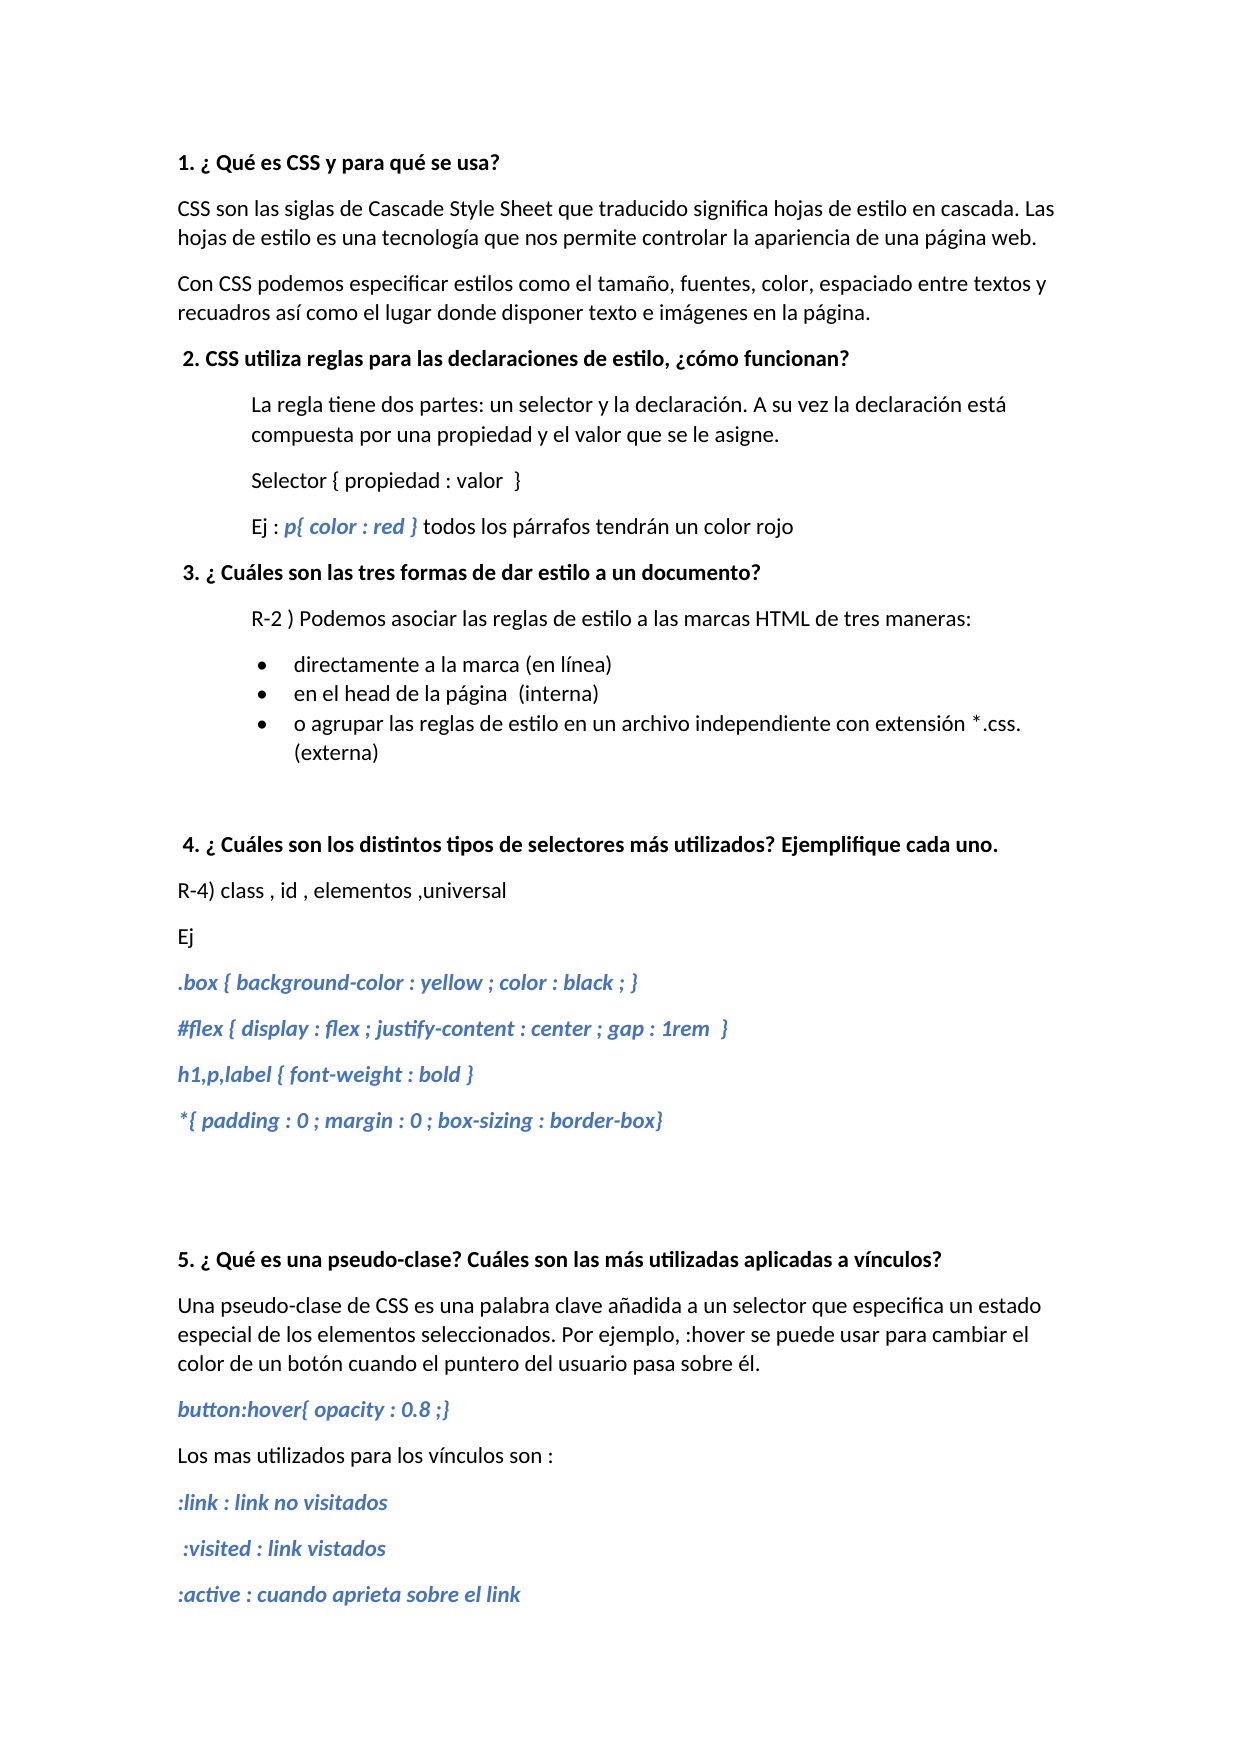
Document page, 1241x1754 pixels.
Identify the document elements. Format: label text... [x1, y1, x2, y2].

text :visited : link vistados [177, 1534, 1063, 1562]
text 1. ¿ Qué es CSS y para qué se usa? [177, 148, 1063, 176]
text R-4) class , id , elementos ,universal [177, 876, 1063, 904]
text La regla tiene dos partes: un selector y la declaración. A su vez la declaración está compuesta por una propiedad y el valor que se le asigne. [251, 391, 1063, 448]
text Ej [177, 922, 1063, 950]
text 4. ¿ Cuáles son los distintos tipos de selectores más utilizados? Ejemplifique cada uno. [177, 830, 1063, 858]
text :link : link no visitados [177, 1488, 1063, 1516]
text .box { background-color : yellow ; color : black ; } [177, 968, 1063, 996]
text Los mas utilizados para los vínculos son : [177, 1442, 1063, 1469]
text *{ padding : 0 ; margin : 0 ; box-sizing : border-box} [177, 1107, 1063, 1134]
list directamente a la marca (en línea) [256, 650, 1063, 678]
list o agrupar las reglas de estilo en un archivo independiente con extensión *.css. (externa) [256, 709, 1063, 766]
text Con CSS podemos especificar estilos como el tamaño, fuentes, color, espaciado entre textos y recuadros así como el lugar donde disponer texto e imágenes en la página. [177, 269, 1063, 326]
text button:hover{ opacity : 0.8 ;} [177, 1396, 1063, 1423]
text 2. CSS utiliza reglas para las declaraciones de estilo, ¿cómo funcionan? [177, 344, 1063, 372]
text :active : cuando aprieta sobre el link [177, 1580, 1063, 1608]
text 3. ¿ Cuáles son las tres formas de dar estilo a un documento? [177, 558, 1063, 586]
text R-2 ) Podemos asociar las reglas de estilo a las marcas HTML de tres maneras: [251, 604, 1063, 632]
text Selector { propiedad : valor } [251, 466, 1063, 494]
text #flex { display : flex ; justify-content : center ; gap : 1rem } [177, 1014, 1063, 1042]
text Ej : p{ color : red } todos los párrafos tendrán un color rojo [177, 512, 1063, 540]
list en el head de la página (interna) [256, 679, 1063, 707]
text 5. ¿ Qué es una pseudo-clase? Cuáles son las más utilizadas aplicadas a vínculos? [177, 1245, 1063, 1273]
text h1,p,label { font-weight : bold } [177, 1061, 1063, 1088]
text CSS son las siglas de Cascade Style Sheet que traducido significa hojas de estilo en cascada. Las hojas de estilo es una tecnología que nos permite controlar la apariencia de una página web. [177, 194, 1063, 251]
text Una pseudo-clase de CSS es una palabra clave añadida a un selector que especifica un estado especial de los elementos seleccionados. Por ejemplo, :hover se puede usar para cambiar el color de un botón cuando el puntero del usuario pasa sobre él. [177, 1291, 1063, 1377]
